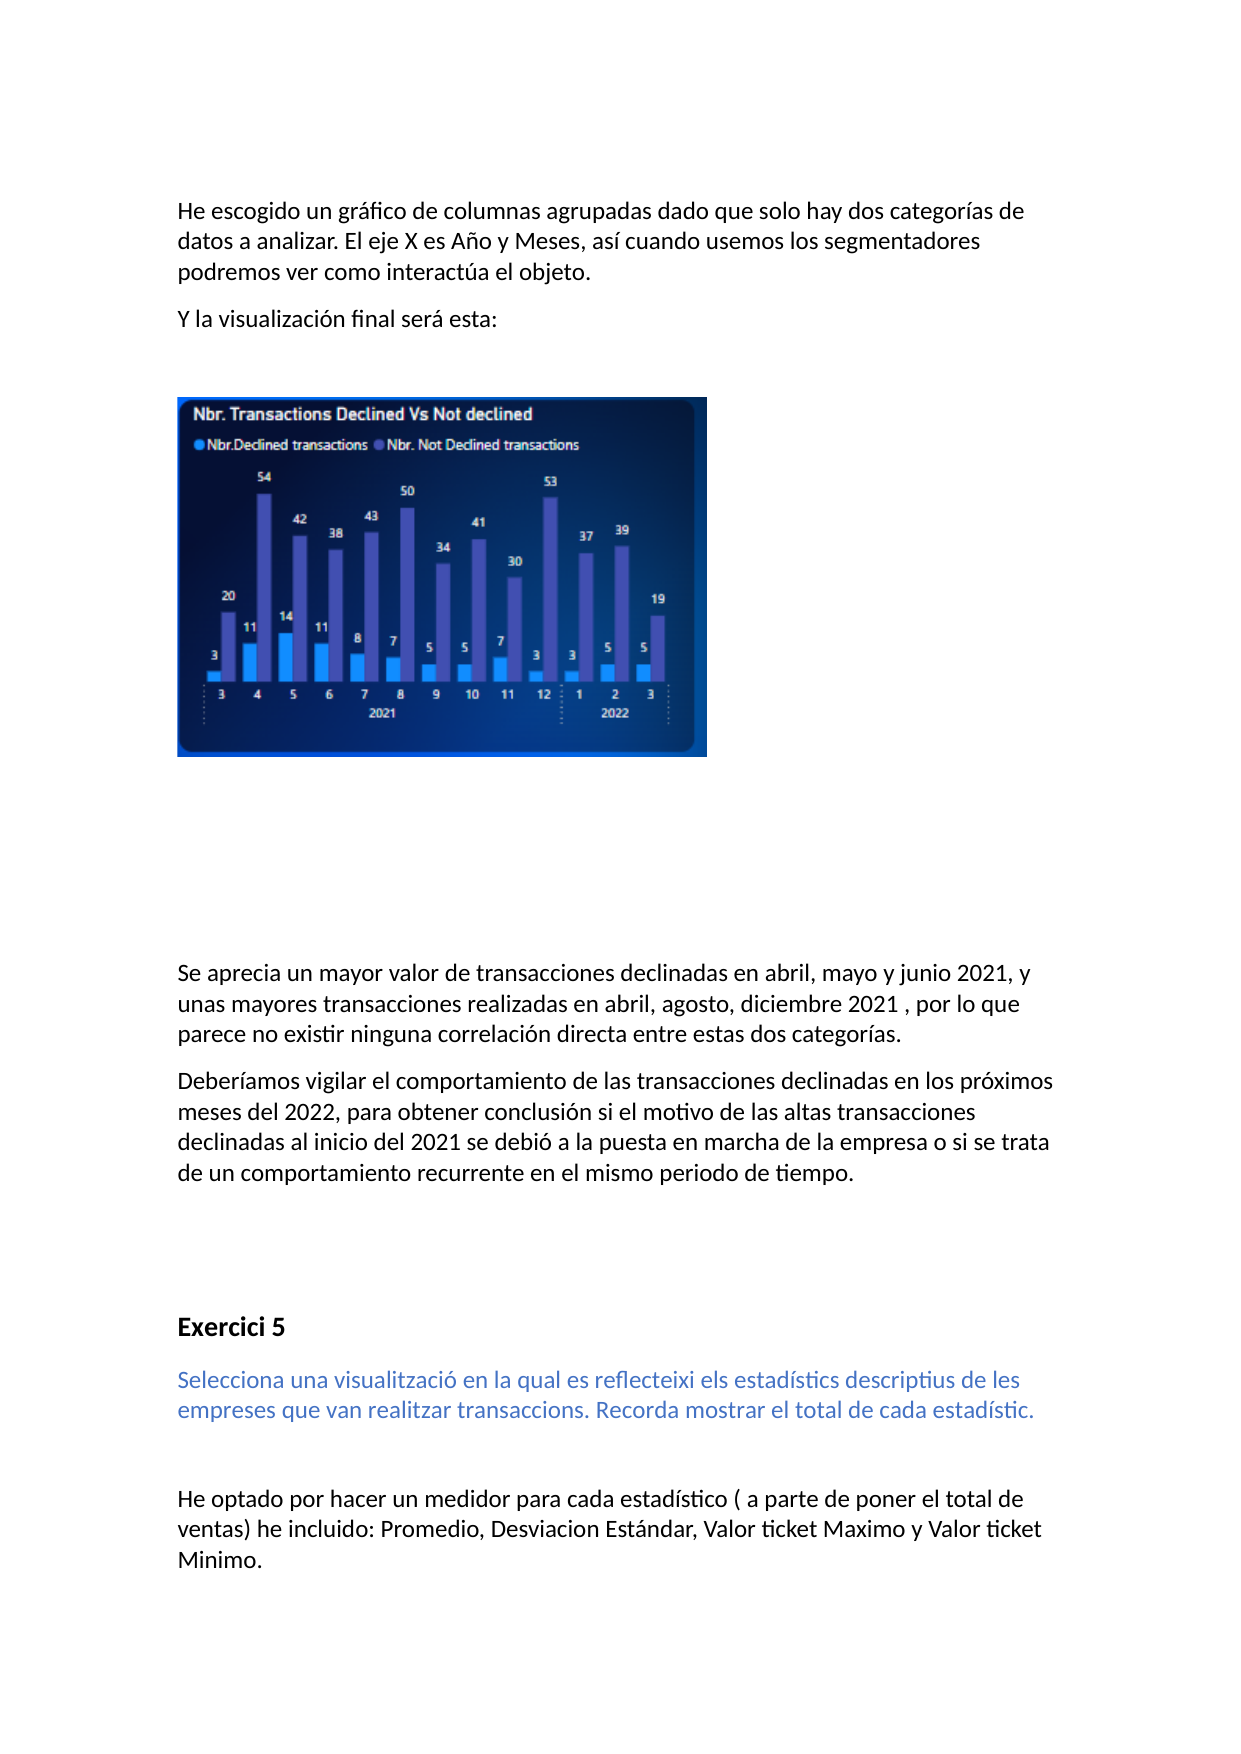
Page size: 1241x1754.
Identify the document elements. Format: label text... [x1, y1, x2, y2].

text He escogido un gráfico de columnas agrupadas dado que solo hay dos categorías de datos a analizar. El eje X es Año y Meses, así cuando usemos los segmentadores podremos ver como interactúa el objeto. [177, 195, 1063, 286]
text Y la visualización final será esta: [177, 303, 1063, 333]
text He optado por hacer un medidor para cada estadístico ( a parte de poner el total de ventas) he incluido: Promedio, Desviacion Estándar, Valor ticket Maximo y Valor ticket Minimo. [177, 1483, 1063, 1574]
subtitle Exercici 5 [177, 1309, 1063, 1343]
text Se aprecia un mayor valor de transacciones declinadas en abril, mayo y junio 2021, y unas mayores transacciones realizadas en abril, agosto, diciembre 2021 , por lo que parece no existir ninguna correlación directa entre estas dos categorías. [177, 957, 1063, 1049]
text Selecciona una visualització en la qual es reflecteixi els estadístics descriptius de les empreses que van realitzar transaccions. Recorda mostrar el total de cada estadístic. [177, 1364, 1063, 1425]
text Deberíamos vigilar el comportamiento de las transacciones declinadas en los próximos meses del 2022, para obtener conclusión si el motivo de las altas transacciones declinadas al inicio del 2021 se debió a la puesta en marcha de la empresa o si se trata de un comportamiento recurrente en el mismo periodo de tiempo. [177, 1065, 1063, 1187]
